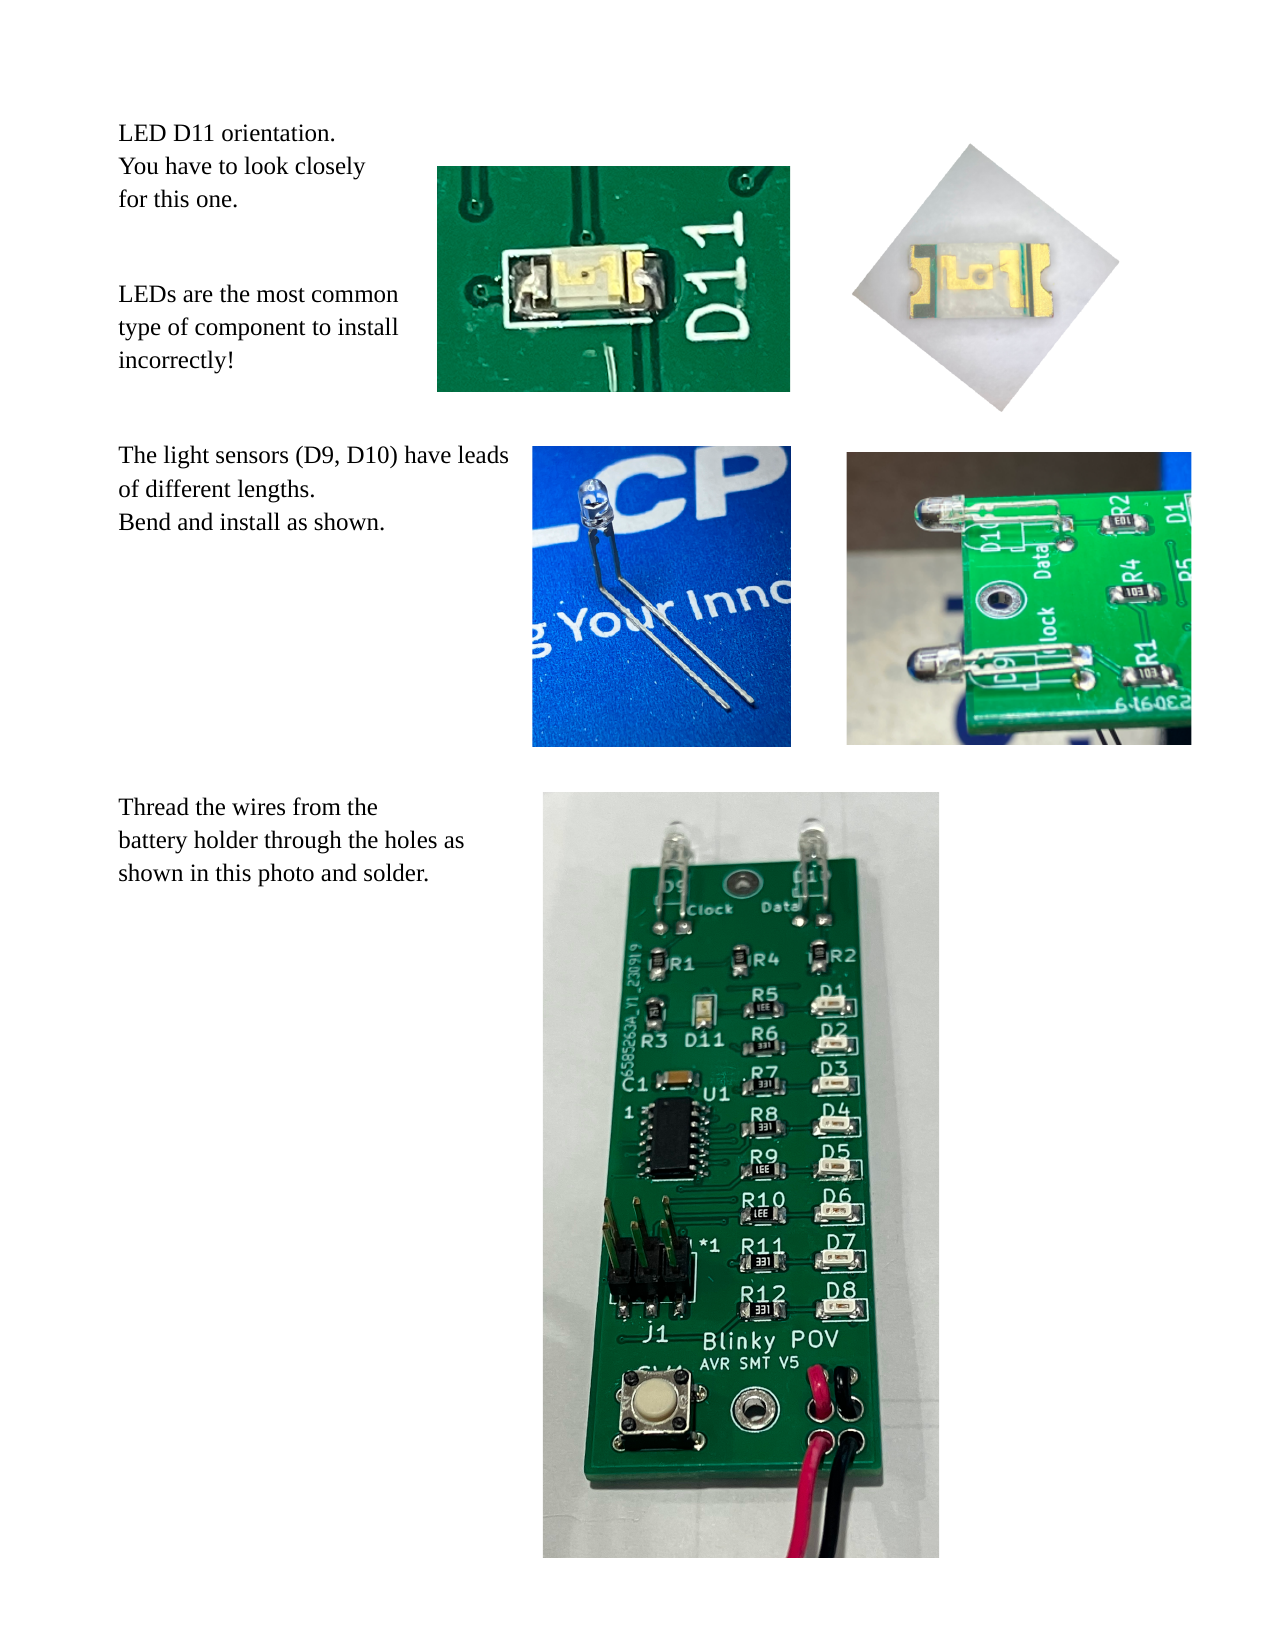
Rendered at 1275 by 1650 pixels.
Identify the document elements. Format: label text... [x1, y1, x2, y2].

text Thread the wires from the battery holder through the holes as shown in this photo and solder. [118, 792, 542, 887]
picture [437, 166, 791, 392]
picture [532, 446, 791, 747]
text [1120, 279, 1157, 374]
text The light sensors (D9, D10) have leads of different lengths. Bend and install as shown. [118, 441, 1157, 535]
text LEDs are the most common type of component to install incorrectly! [118, 279, 437, 374]
text [940, 792, 1157, 887]
text [791, 279, 851, 374]
picture [851, 143, 1120, 412]
text LED D11 orientation. You have to look closely for this one. [118, 118, 1157, 213]
picture [846, 452, 1192, 745]
picture [542, 792, 940, 1558]
